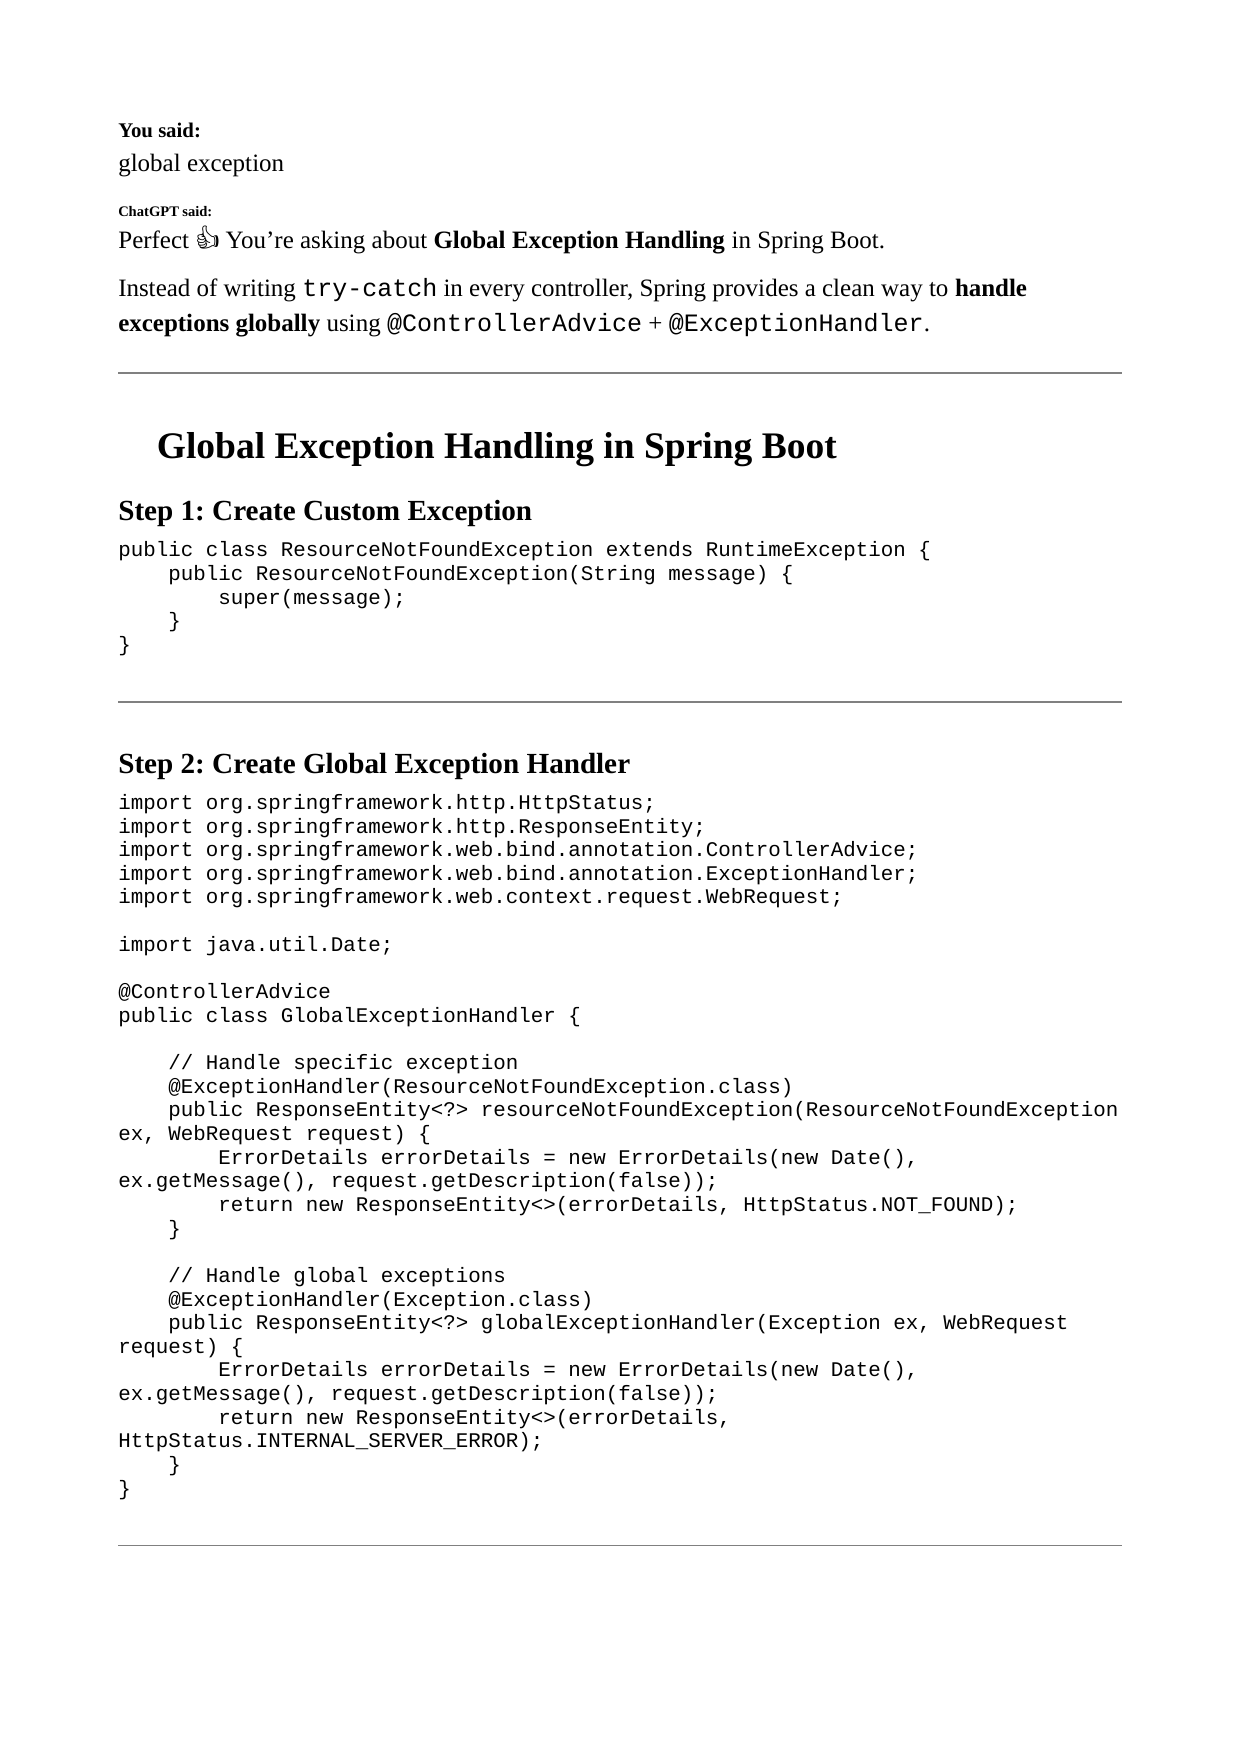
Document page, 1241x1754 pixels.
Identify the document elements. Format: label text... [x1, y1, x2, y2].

text @ExceptionHandler(Exception.class) [118, 1288, 1122, 1312]
text import org.springframework.web.context.request.WebRequest; [118, 887, 1122, 910]
text } [118, 1454, 1122, 1478]
text public class ResourceNotFoundException extends RuntimeException { [118, 539, 1122, 563]
text } [118, 634, 1122, 658]
text import org.springframework.http.ResponseEntity; [118, 816, 1122, 839]
text public ResponseEntity<?> resourceNotFoundException(ResourceNotFoundException ex, WebRequest request) { [118, 1099, 1122, 1147]
text @ExceptionHandler(ResourceNotFoundException.class) [118, 1076, 1122, 1099]
text return new ResponseEntity<>(errorDetails, HttpStatus.INTERNAL_SERVER_ERROR); [118, 1407, 1122, 1454]
subtitle Step 2: Create Global Exception Handler [118, 746, 1122, 779]
text } [118, 610, 1122, 634]
text global exception [118, 148, 1122, 177]
text ErrorDetails errorDetails = new ErrorDetails(new Date(), ex.getMessage(), request.getDescription(false)); [118, 1147, 1122, 1194]
text Instead of writing try-catch in every controller, Spring provides a clean way to handle exceptions globally using @ControllerAdvice + @ExceptionHandler. [118, 273, 1122, 339]
text Perfect 👍 You’re asking about Global Exception Handling in Spring Boot. [118, 225, 1122, 254]
text public ResourceNotFoundException(String message) { [118, 563, 1122, 587]
text // Handle specific exception [118, 1052, 1122, 1076]
text // Handle global exceptions [118, 1265, 1122, 1288]
text import org.springframework.web.bind.annotation.ControllerAdvice; [118, 839, 1122, 863]
text import org.springframework.http.HttpStatus; [118, 792, 1122, 816]
text import org.springframework.web.bind.annotation.ExceptionHandler; [118, 863, 1122, 887]
text ErrorDetails errorDetails = new ErrorDetails(new Date(), ex.getMessage(), request.getDescription(false)); [118, 1359, 1122, 1407]
text import java.util.Date; [118, 934, 1122, 957]
subtitle 🔹 Global Exception Handling in Spring Boot [118, 423, 1122, 466]
text public class GlobalExceptionHandler { [118, 1005, 1122, 1028]
text return new ResponseEntity<>(errorDetails, HttpStatus.NOT_FOUND); [118, 1194, 1122, 1218]
subtitle You said: [118, 118, 1122, 142]
text @ControllerAdvice [118, 981, 1122, 1005]
text public ResponseEntity<?> globalExceptionHandler(Exception ex, WebRequest request) { [118, 1312, 1122, 1359]
text } [118, 1478, 1122, 1501]
subtitle Step 1: Create Custom Exception [118, 493, 1122, 527]
text } [118, 1218, 1122, 1241]
subtitle ChatGPT said: [118, 202, 1122, 219]
text super(message); [118, 587, 1122, 610]
